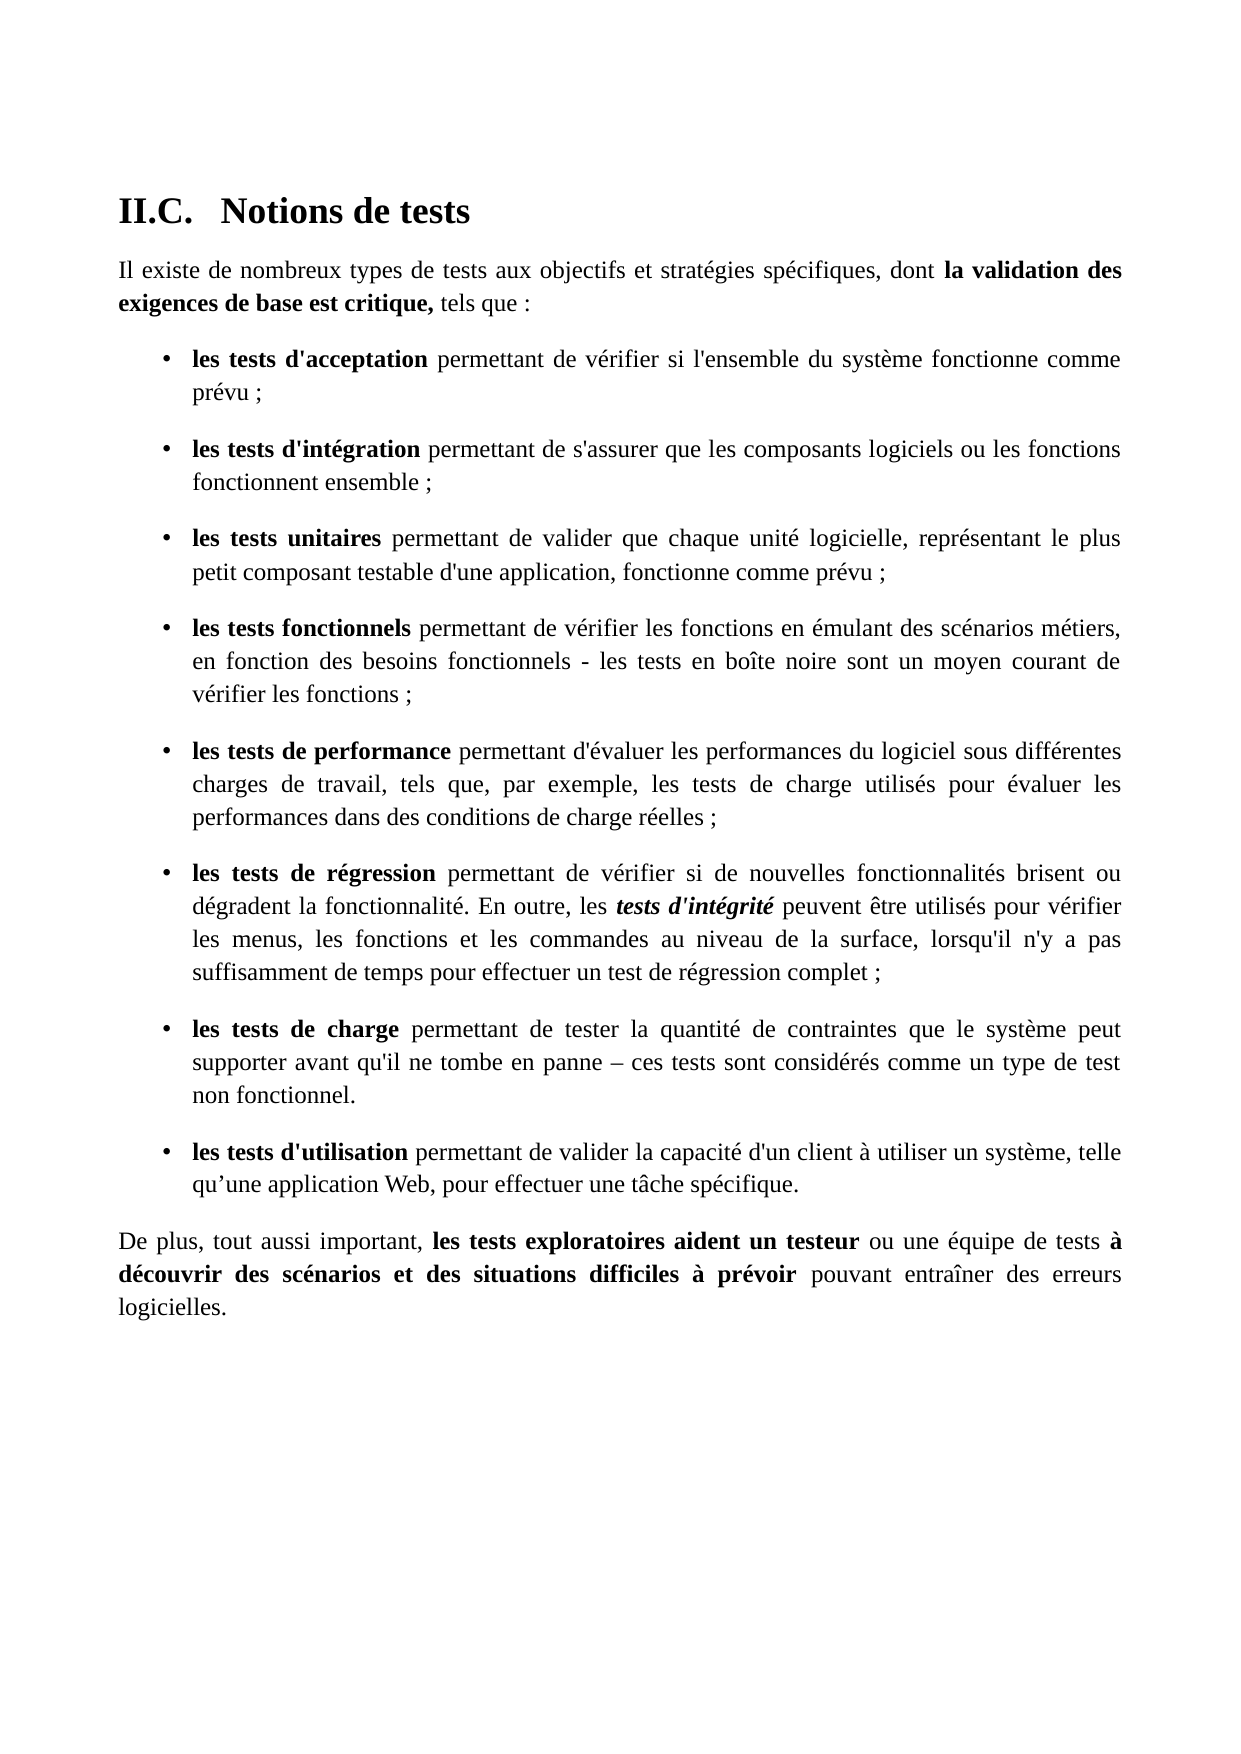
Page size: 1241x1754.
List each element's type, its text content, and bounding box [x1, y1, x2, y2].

list les tests fonctionnels permettant de vérifier les fonctions en émulant des scénarios métiers, en fonction des besoins fonctionnels - les tests en boîte noire sont un moyen courant de vérifier les fonctions ; [162, 613, 1122, 708]
text Il existe de nombreux types de tests aux objectifs et stratégies spécifiques, dont la validation des exigences de base est critique, tels que : [118, 255, 1122, 317]
list les tests d'utilisation permettant de valider la capacité d'un client à utiliser un système, telle qu’une application Web, pour effectuer une tâche spécifique. [162, 1137, 1122, 1198]
list les tests unitaires permettant de valider que chaque unité logicielle, représentant le plus petit composant testable d'une application, fonctionne comme prévu ; [162, 523, 1122, 585]
list les tests d'acceptation permettant de vérifier si l'ensemble du système fonctionne comme prévu ; [162, 344, 1122, 406]
list les tests de régression permettant de vérifier si de nouvelles fonctionnalités brisent ou dégradent la fonctionnalité. En outre, les tests d'intégrité peuvent être utilisés pour vérifier les menus, les fonctions et les commandes au niveau de la surface, lorsqu'il n'y a pas suffisamment de temps pour effectuer un test de régression complet ; [162, 858, 1122, 986]
list les tests d'intégration permettant de s'assurer que les composants logiciels ou les fonctions fonctionnent ensemble ; [162, 434, 1122, 496]
text De plus, tout aussi important, les tests exploratoires aident un testeur ou une équipe de tests à découvrir des scénarios et des situations difficiles à prévoir pouvant entraîner des erreurs logicielles. [118, 1226, 1122, 1321]
list les tests de charge permettant de tester la quantité de contraintes que le système peut supporter avant qu'il ne tombe en panne – ces tests sont considérés comme un type de test non fonctionnel. [162, 1014, 1122, 1109]
subtitle Notions de tests [118, 188, 1122, 231]
list les tests de performance permettant d'évaluer les performances du logiciel sous différentes charges de travail, tels que, par exemple, les tests de charge utilisés pour évaluer les performances dans des conditions de charge réelles ; [162, 736, 1122, 831]
